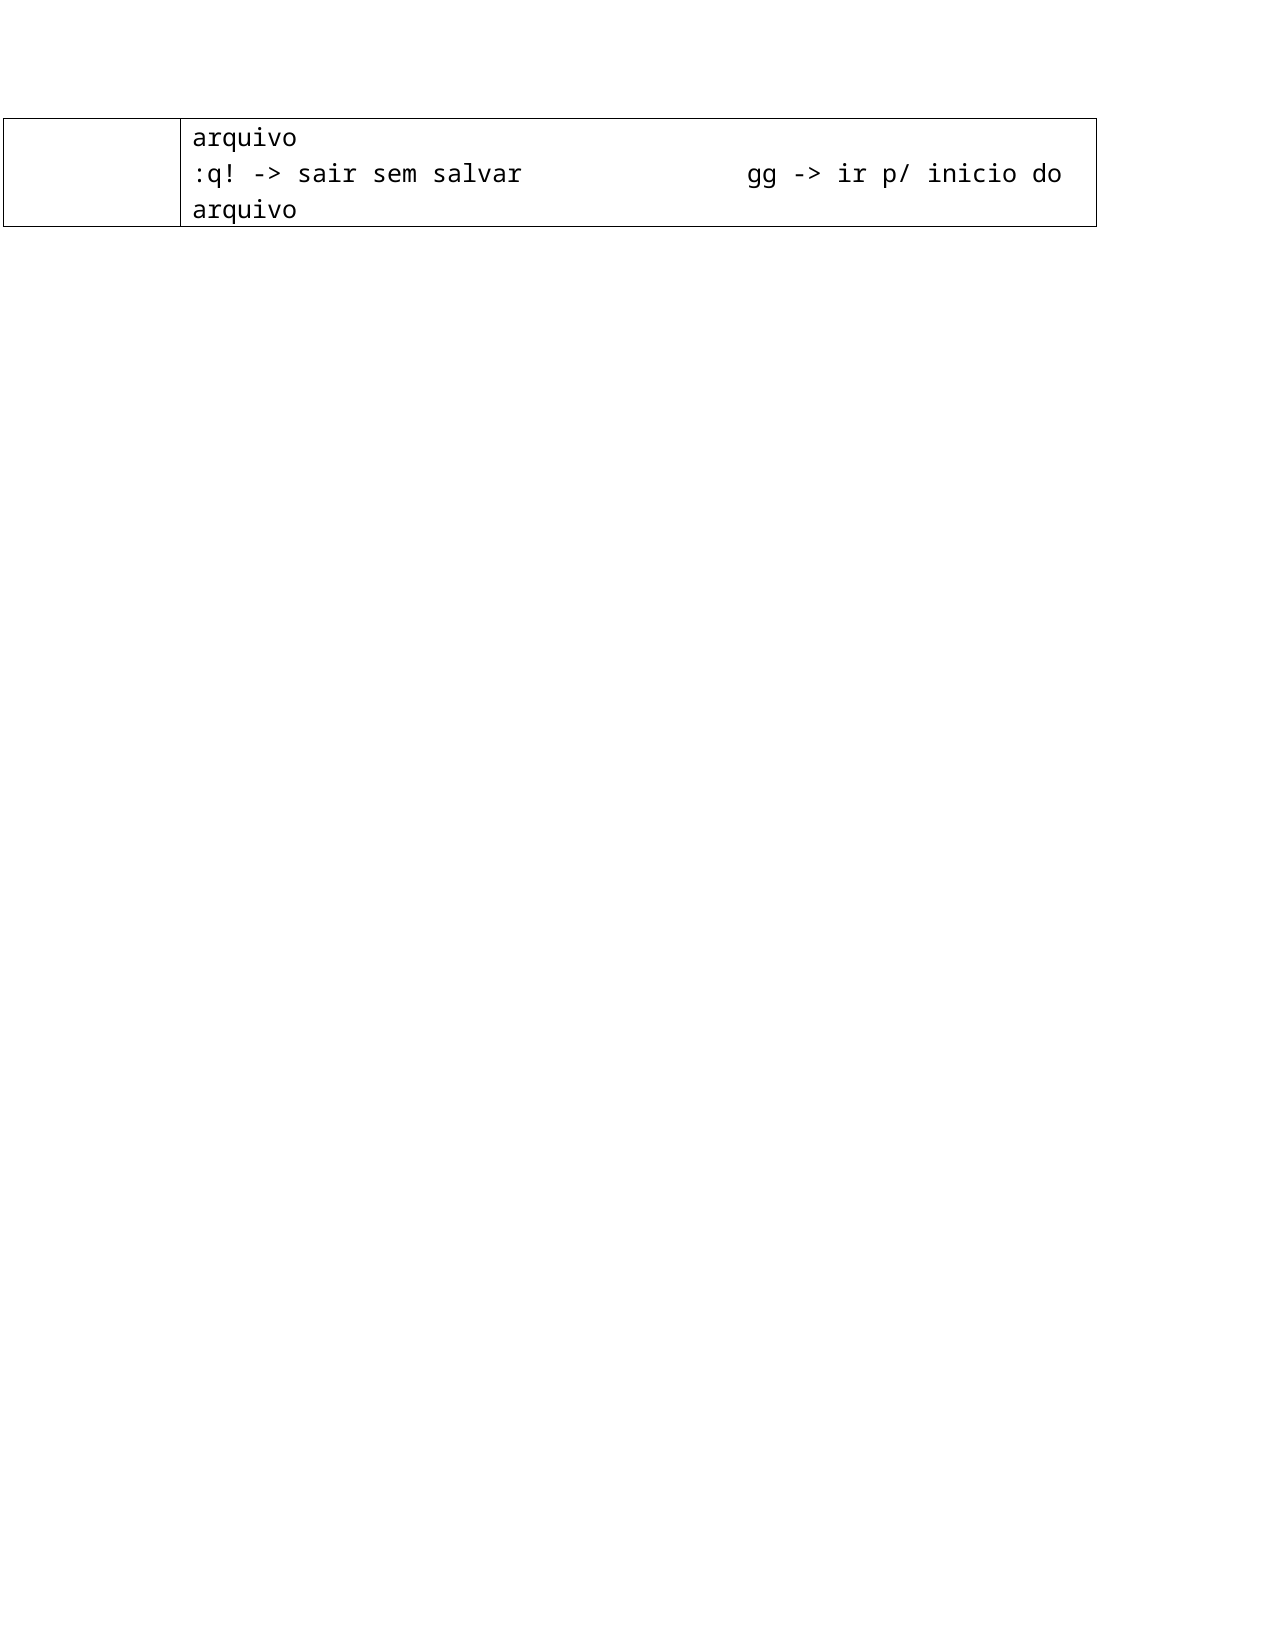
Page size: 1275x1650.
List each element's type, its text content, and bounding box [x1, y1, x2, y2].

table_cell arquivo :q! -> sair sem salvar gg -> ir p/ inicio do arquivo [181, 119, 1096, 226]
table_cell [4, 119, 180, 226]
